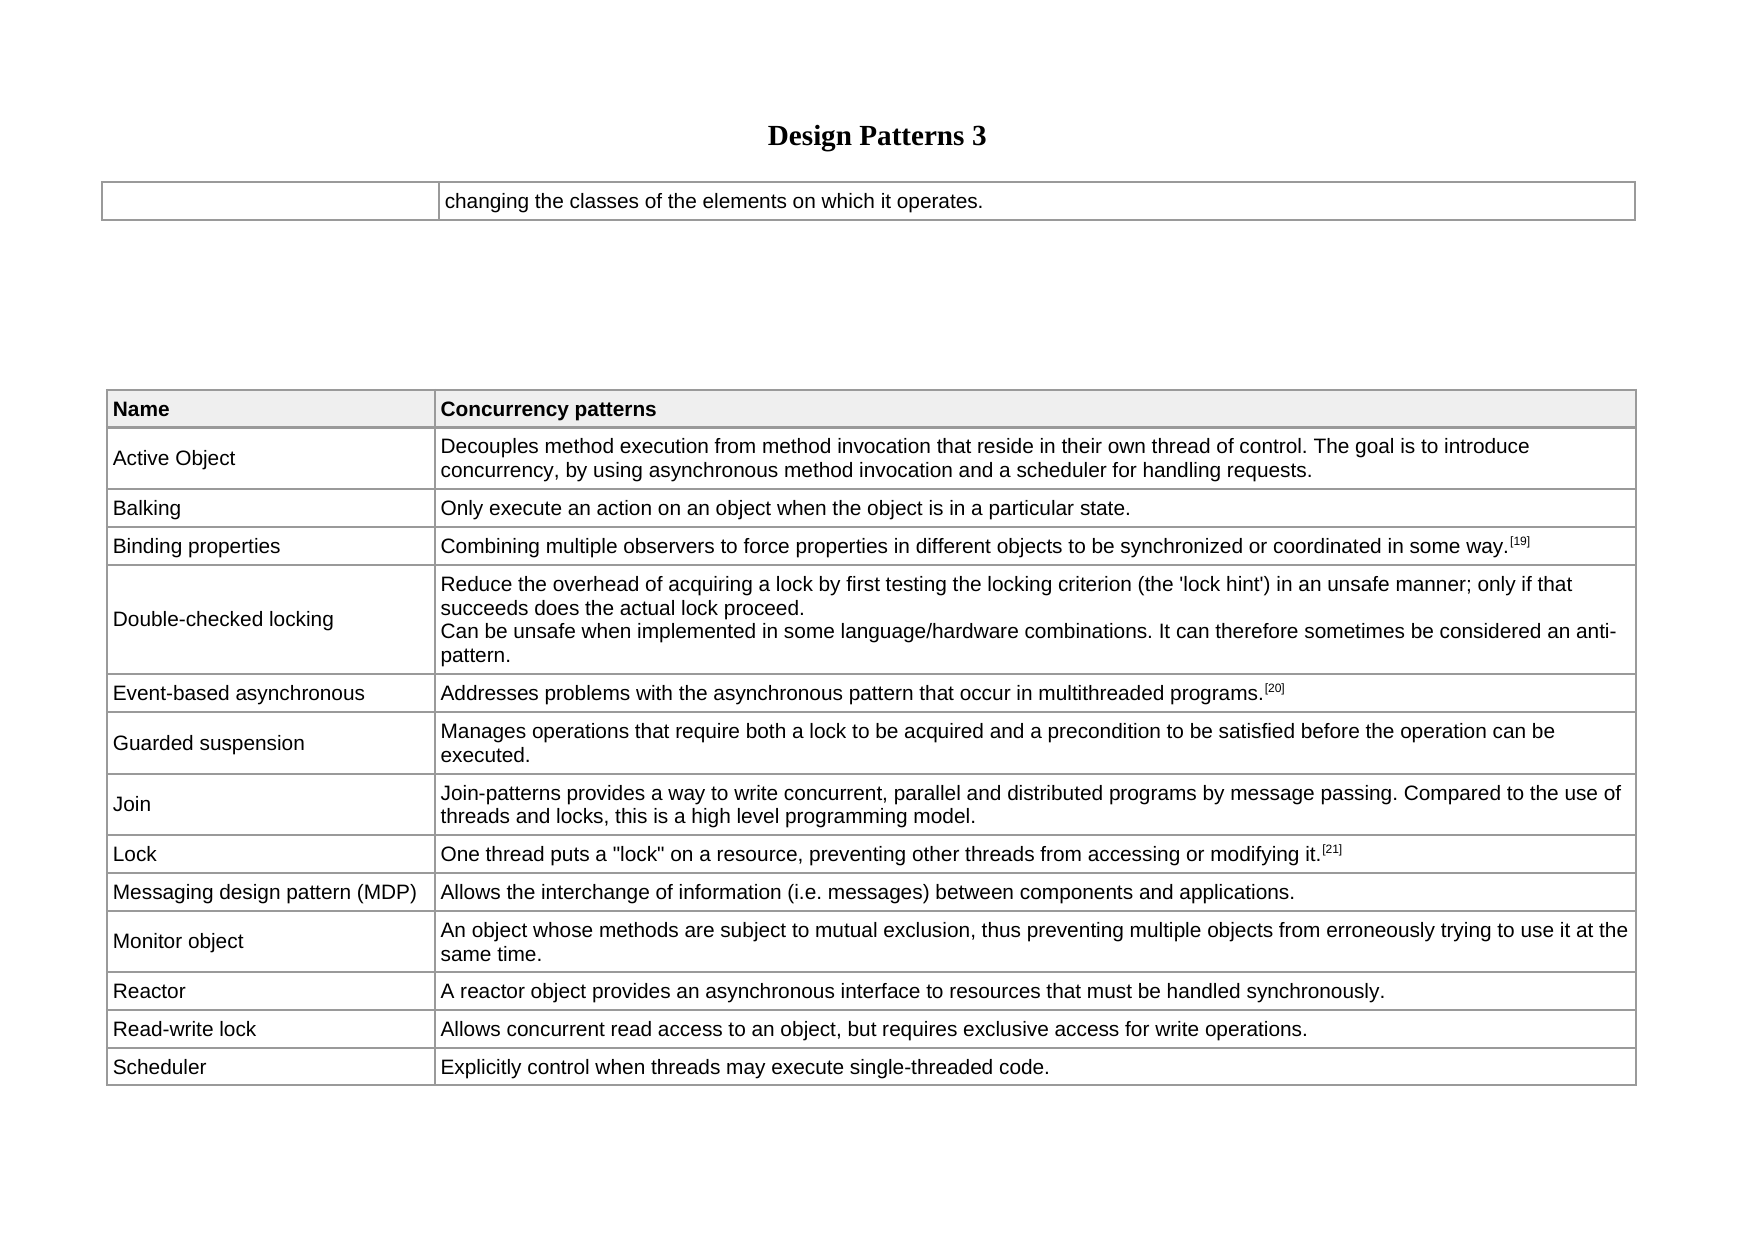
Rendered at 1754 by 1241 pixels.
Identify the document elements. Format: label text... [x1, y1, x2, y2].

table_cell Allows the interchange of information (i.e. messages) between components and applications. [436, 874, 1635, 909]
table_cell Active Object [108, 429, 434, 488]
table_cell Join-patterns provides a way to write concurrent, parallel and distributed programs by message passing. Compared to the use of threads and locks, this is a high level programming model. [436, 775, 1635, 834]
table_cell Lock [108, 836, 434, 872]
table_cell One thread puts a "lock" on a resource, preventing other threads from accessing or modifying it.[21] [436, 836, 1635, 872]
table_cell Only execute an action on an object when the object is in a particular state. [436, 490, 1635, 526]
table_cell Decouples method execution from method invocation that reside in their own thread of control. The goal is to introduce concurrency, by using asynchronous method invocation and a scheduler for handling requests. [436, 429, 1635, 488]
table_cell Balking [108, 490, 434, 526]
table_cell Event-based asynchronous [108, 675, 434, 711]
table_cell Reactor [108, 973, 434, 1009]
table_header Name [108, 391, 434, 426]
table_cell Guarded suspension [108, 713, 434, 772]
table_cell [103, 183, 438, 219]
table_cell Monitor object [108, 912, 434, 971]
table_cell Reduce the overhead of acquiring a lock by first testing the locking criterion (the 'lock hint') in an unsafe manner; only if that succeeds does the actual lock proceed. Can be unsafe when implemented in some language/hardware combinations. It can therefore sometimes be considered an anti-pattern. [436, 566, 1635, 673]
table_cell Join [108, 775, 434, 834]
table_cell An object whose methods are subject to mutual exclusion, thus preventing multiple objects from erroneously trying to use it at the same time. [436, 912, 1635, 971]
table_cell A reactor object provides an asynchronous interface to resources that must be handled synchronously. [436, 973, 1635, 1009]
table_cell Allows concurrent read access to an object, but requires exclusive access for write operations. [436, 1011, 1635, 1047]
table_cell Messaging design pattern (MDP) [108, 874, 434, 909]
table_header Concurrency patterns [436, 391, 1635, 426]
table_cell Read-write lock [108, 1011, 434, 1047]
table_cell Manages operations that require both a lock to be acquired and a precondition to be satisfied before the operation can be executed. [436, 713, 1635, 772]
table_cell Double-checked locking [108, 566, 434, 673]
table_cell Scheduler [108, 1049, 434, 1084]
table_cell changing the classes of the elements on which it operates. [440, 183, 1634, 219]
table_cell Binding properties [108, 528, 434, 563]
table_cell Combining multiple observers to force properties in different objects to be synchronized or coordinated in some way.[19] [436, 528, 1635, 563]
table_cell Explicitly control when threads may execute single-threaded code. [436, 1049, 1635, 1084]
table_cell Addresses problems with the asynchronous pattern that occur in multithreaded programs.[20] [436, 675, 1635, 711]
